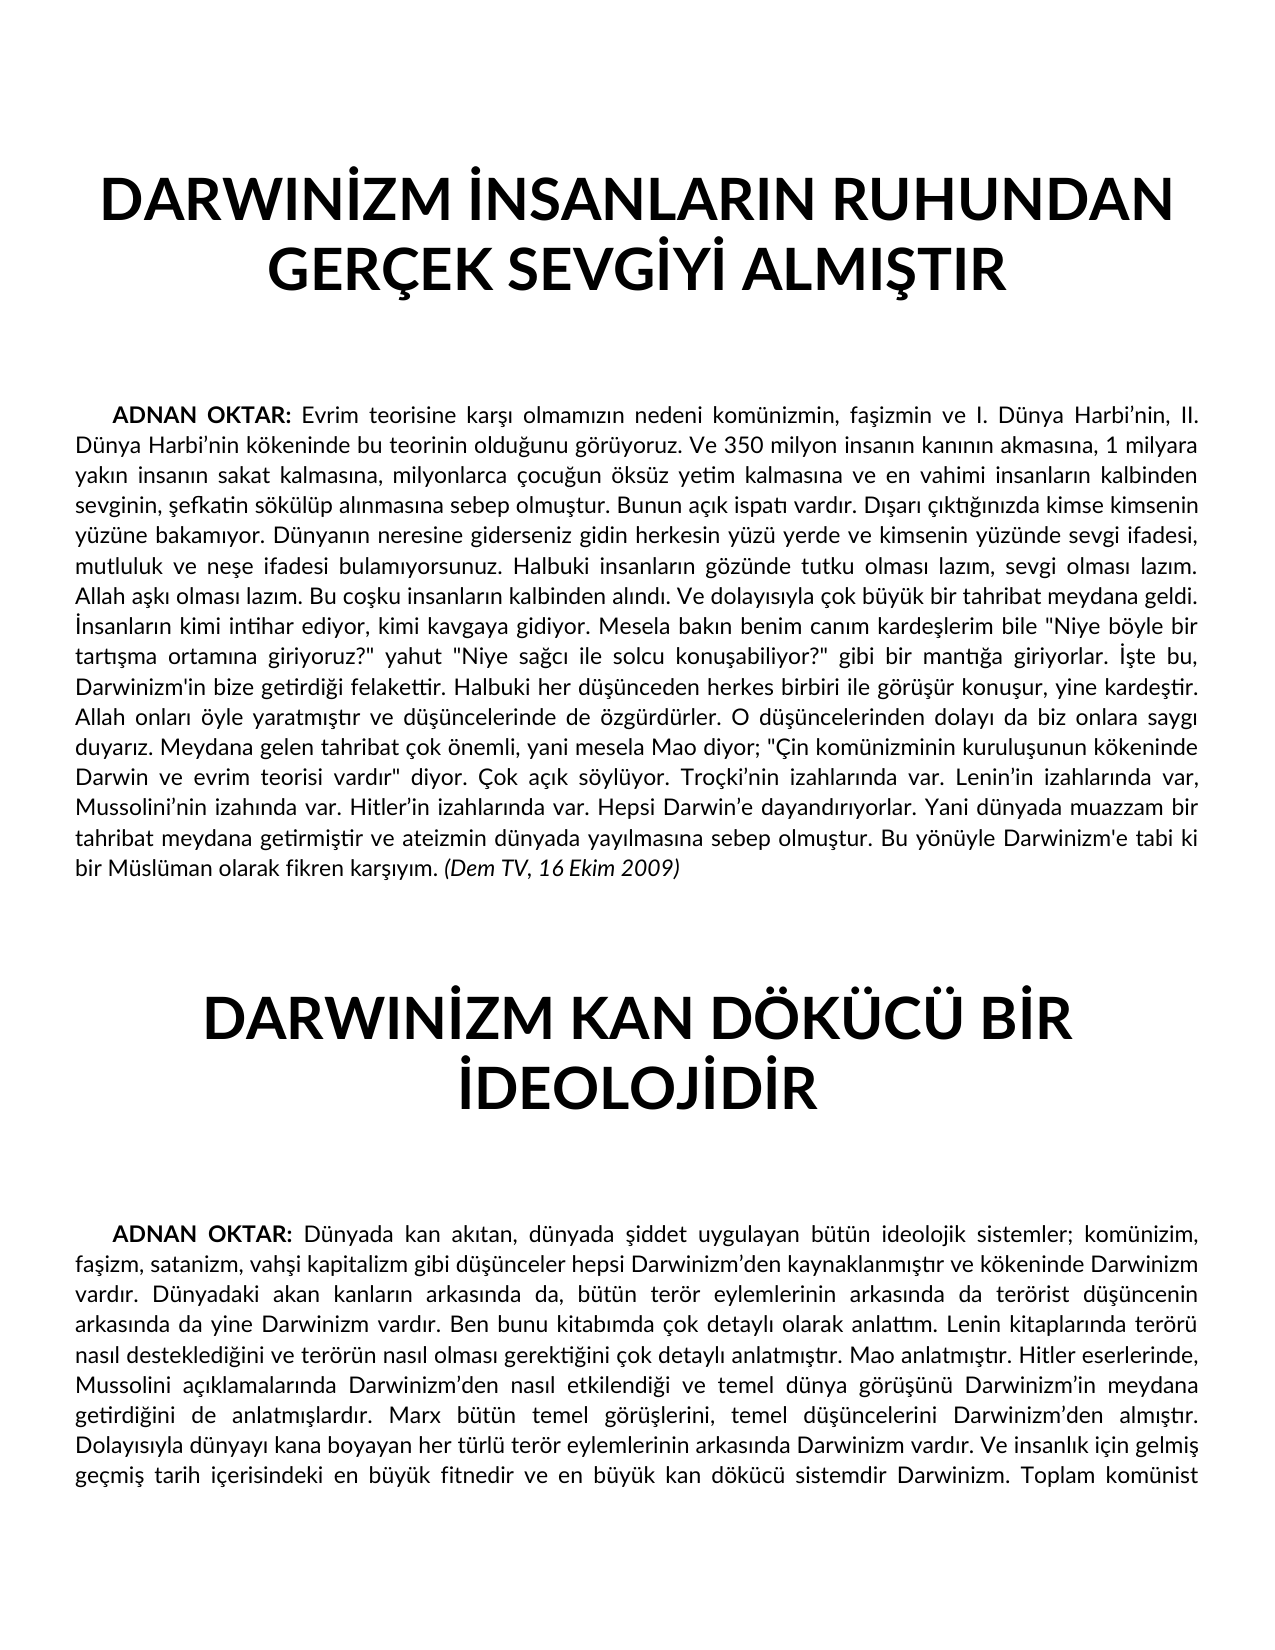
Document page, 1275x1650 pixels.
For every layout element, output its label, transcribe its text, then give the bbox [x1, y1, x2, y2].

text ADNAN OKTAR: Dünyada kan akıtan, dünyada şiddet uygulayan bütün ideolojik sistemler; komünizim, faşizm, satanizm, vahşi kapitalizm gibi düşünceler hepsi Darwinizm’den kaynaklanmıştır ve kökeninde Darwinizm vardır. Dünyadaki akan kanların arkasında da, bütün terör eylemlerinin arkasında da terörist düşüncenin arkasında da yine Darwinizm vardır. Ben bunu kitabımda çok detaylı olarak anlattım. Lenin kitaplarında terörü nasıl desteklediğini ve terörün nasıl olması gerektiğini çok detaylı anlatmıştır. Mao anlatmıştır. Hitler eserlerinde, Mussolini açıklamalarında Darwinizm’den nasıl etkilendiği ve temel dünya görüşünü Darwinizm’in meydana getirdiğini de anlatmışlardır. Marx bütün temel görüşlerini, temel düşüncelerini Darwinizm’den almıştır. Dolayısıyla dünyayı kana boyayan her türlü terör eylemlerinin arkasında Darwinizm vardır. Ve insanlık için gelmiş geçmiş tarih içerisindeki en büyük fitnedir ve en büyük kan dökücü sistemdir Darwinizm. Toplam komünist [75, 1219, 1200, 1489]
text ADNAN OKTAR: Evrim teorisine karşı olmamızın nedeni komünizmin, faşizmin ve I. Dünya Harbi’nin, II. Dünya Harbi’nin kökeninde bu teorinin olduğunu görüyoruz. Ve 350 milyon insanın kanının akmasına, 1 milyara yakın insanın sakat kalmasına, milyonlarca çocuğun öksüz yetim kalmasına ve en vahimi insanların kalbinden sevginin, şefkatin sökülüp alınmasına sebep olmuştur. Bunun açık ispatı vardır. Dışarı çıktığınızda kimse kimsenin yüzüne bakamıyor. Dünyanın neresine giderseniz gidin herkesin yüzü yerde ve kimsenin yüzünde sevgi ifadesi, mutluluk ve neşe ifadesi bulamıyorsunuz. Halbuki insanların gözünde tutku olması lazım, sevgi olması lazım. Allah aşkı olması lazım. Bu coşku insanların kalbinden alındı. Ve dolayısıyla çok büyük bir tahribat meydana geldi. İnsanların kimi intihar ediyor, kimi kavgaya gidiyor. Mesela bakın benim canım kardeşlerim bile "Niye böyle bir tartışma ortamına giriyoruz?" yahut "Niye sağcı ile solcu konuşabiliyor?" gibi bir mantığa giriyorlar. İşte bu, Darwinizm'in bize getirdiği felakettir. Halbuki her düşünceden herkes birbiri ile görüşür konuşur, yine kardeştir. Allah onları öyle yaratmıştır ve düşüncelerinde de özgürdürler. O düşüncelerinden dolayı da biz onlara saygı duyarız. Meydana gelen tahribat çok önemli, yani mesela Mao diyor; "Çin komünizminin kuruluşunun kökeninde Darwin ve evrim teorisi vardır" diyor. Çok açık söylüyor. Troçki’nin izahlarında var. Lenin’in izahlarında var, Mussolini’nin izahında var. Hitler’in izahlarında var. Hepsi Darwin’e dayandırıyorlar. Yani dünyada muazzam bir tahribat meydana getirmiştir ve ateizmin dünyada yayılmasına sebep olmuştur. Bu yönüyle Darwinizm'e tabi ki bir Müslüman olarak fikren karşıyım. (Dem TV, 16 Ekim 2009) [75, 400, 1200, 881]
subtitle DARWINİZM KAN DÖKÜCÜ BİR İDEOLOJİDİR [75, 982, 1200, 1122]
subtitle DARWINİZM İNSANLARIN RUHUNDAN GERÇEK SEVGİYİ ALMIŞTIR [75, 162, 1200, 302]
